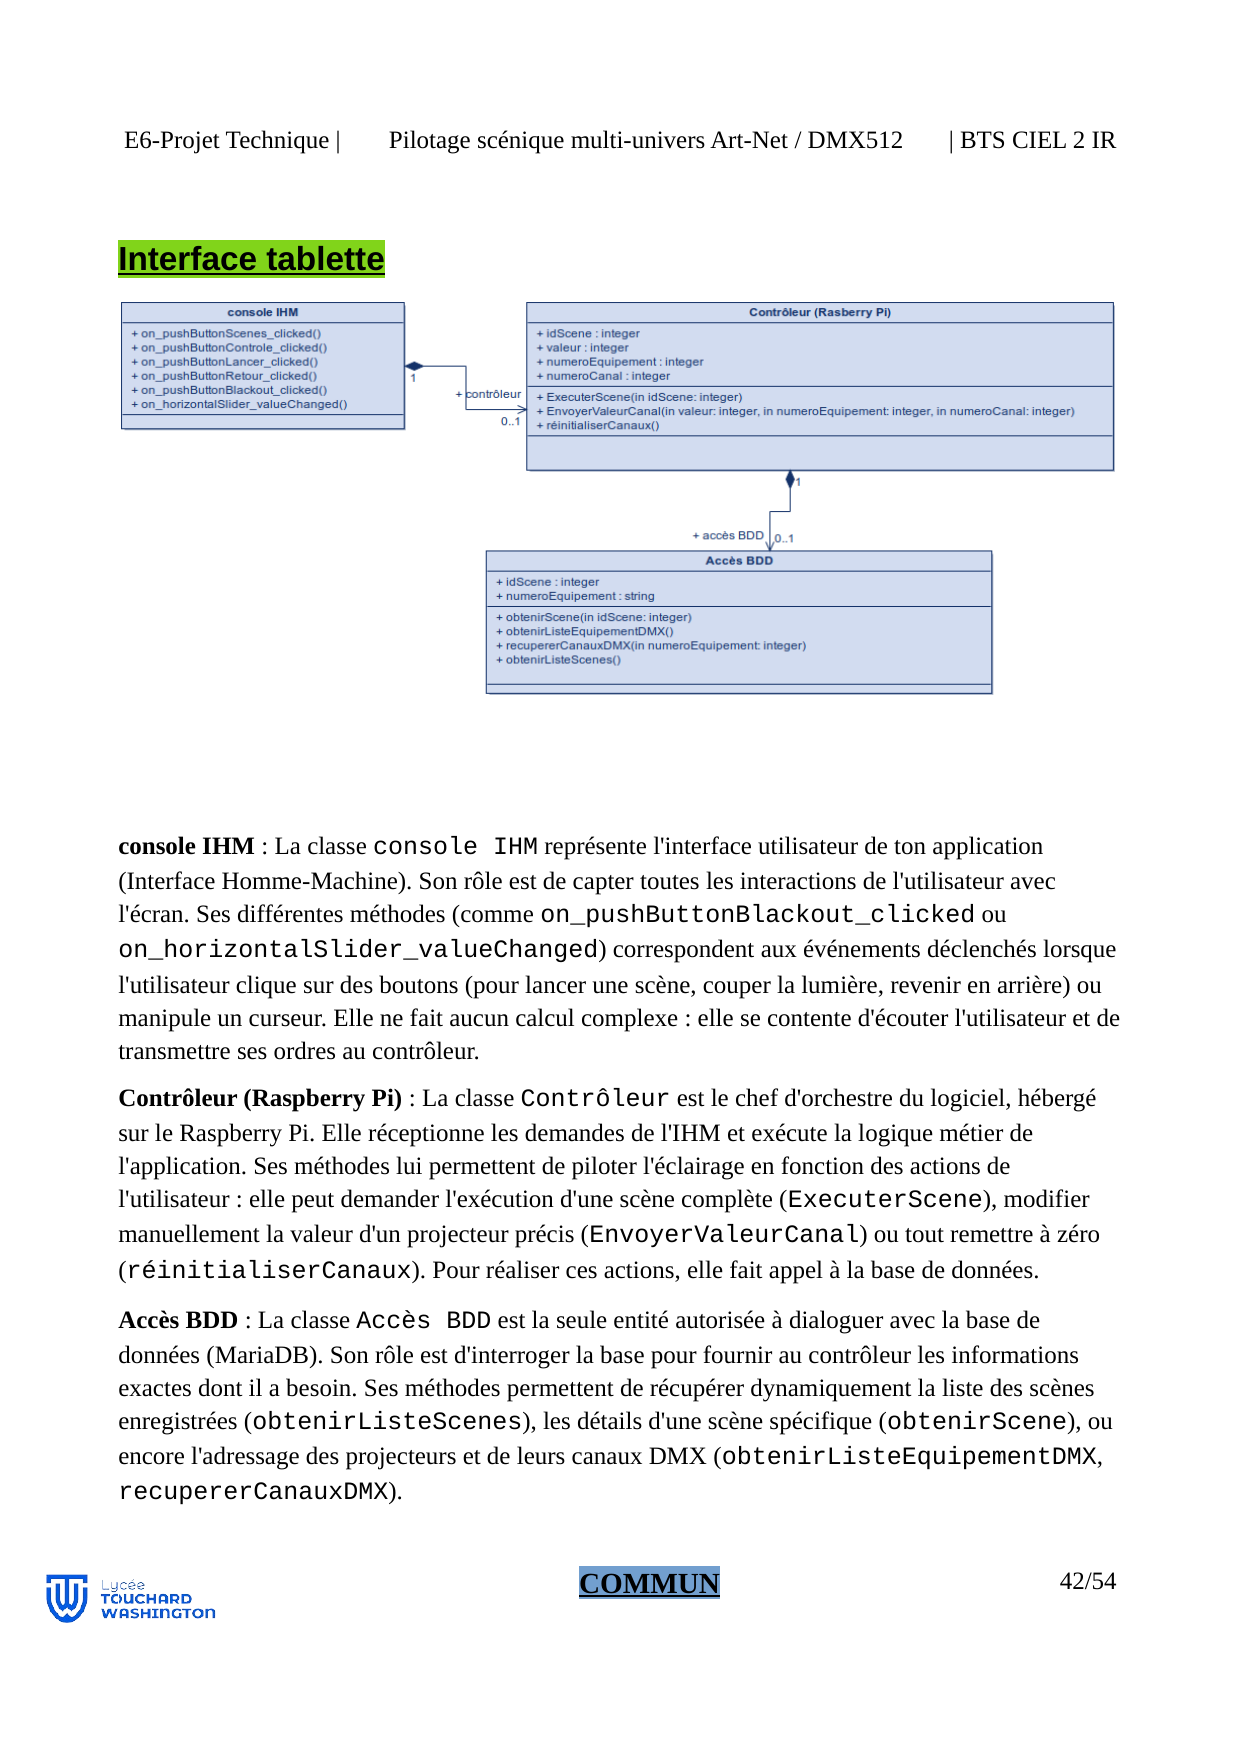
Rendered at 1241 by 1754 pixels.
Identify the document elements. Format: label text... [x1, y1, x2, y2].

text Accès BDD : La classe Accès BDD est la seule entité autorisée à dialoguer avec la base de données (MariaDB). Son rôle est d'interroger la base pour fournir au contrôleur les informations exactes dont il a besoin. Ses méthodes permettent de récupérer dynamiquement la liste des scènes enregistrées (obtenirListeScenes), les détails d'une scène spécifique (obtenirScene), ou encore l'adressage des projecteurs et de leurs canaux DMX (obtenirListeEquipementDMX, recupererCanauxDMX). [118, 1305, 1122, 1507]
picture [6, 1537, 256, 1661]
text console IHM : La classe console IHM représente l'interface utilisateur de ton application (Interface Homme-Machine). Son rôle est de capter toutes les interactions de l'utilisateur avec l'écran. Ses différentes méthodes (comme on_pushButtonBlackout_clicked ou on_horizontalSlider_valueChanged) correspondent aux événements déclenchés lorsque l'utilisateur clique sur des boutons (pour lancer une scène, couper la lumière, revenir en arrière) ou manipule un curseur. Elle ne fait aucun calcul complexe : elle se contente d'écouter l'utilisateur et de transmettre ses ordres au contrôleur. [118, 831, 1122, 1064]
picture [118, 299, 1123, 709]
subtitle Interface tablette [118, 239, 1122, 278]
text Contrôleur (Raspberry Pi) : La classe Contrôleur est le chef d'orchestre du logiciel, hébergé sur le Raspberry Pi. Elle réceptionne les demandes de l'IHM et exécute la logique métier de l'application. Ses méthodes lui permettent de piloter l'éclairage en fonction des actions de l'utilisateur : elle peut demander l'exécution d'une scène complète (ExecuterScene), modifier manuellement la valeur d'un projecteur précis (EnvoyerValeurCanal) ou tout remettre à zéro (réinitialiserCanaux). Pour réaliser ces actions, elle fait appel à la base de données. [118, 1083, 1122, 1286]
picture [119, 1560, 256, 1606]
